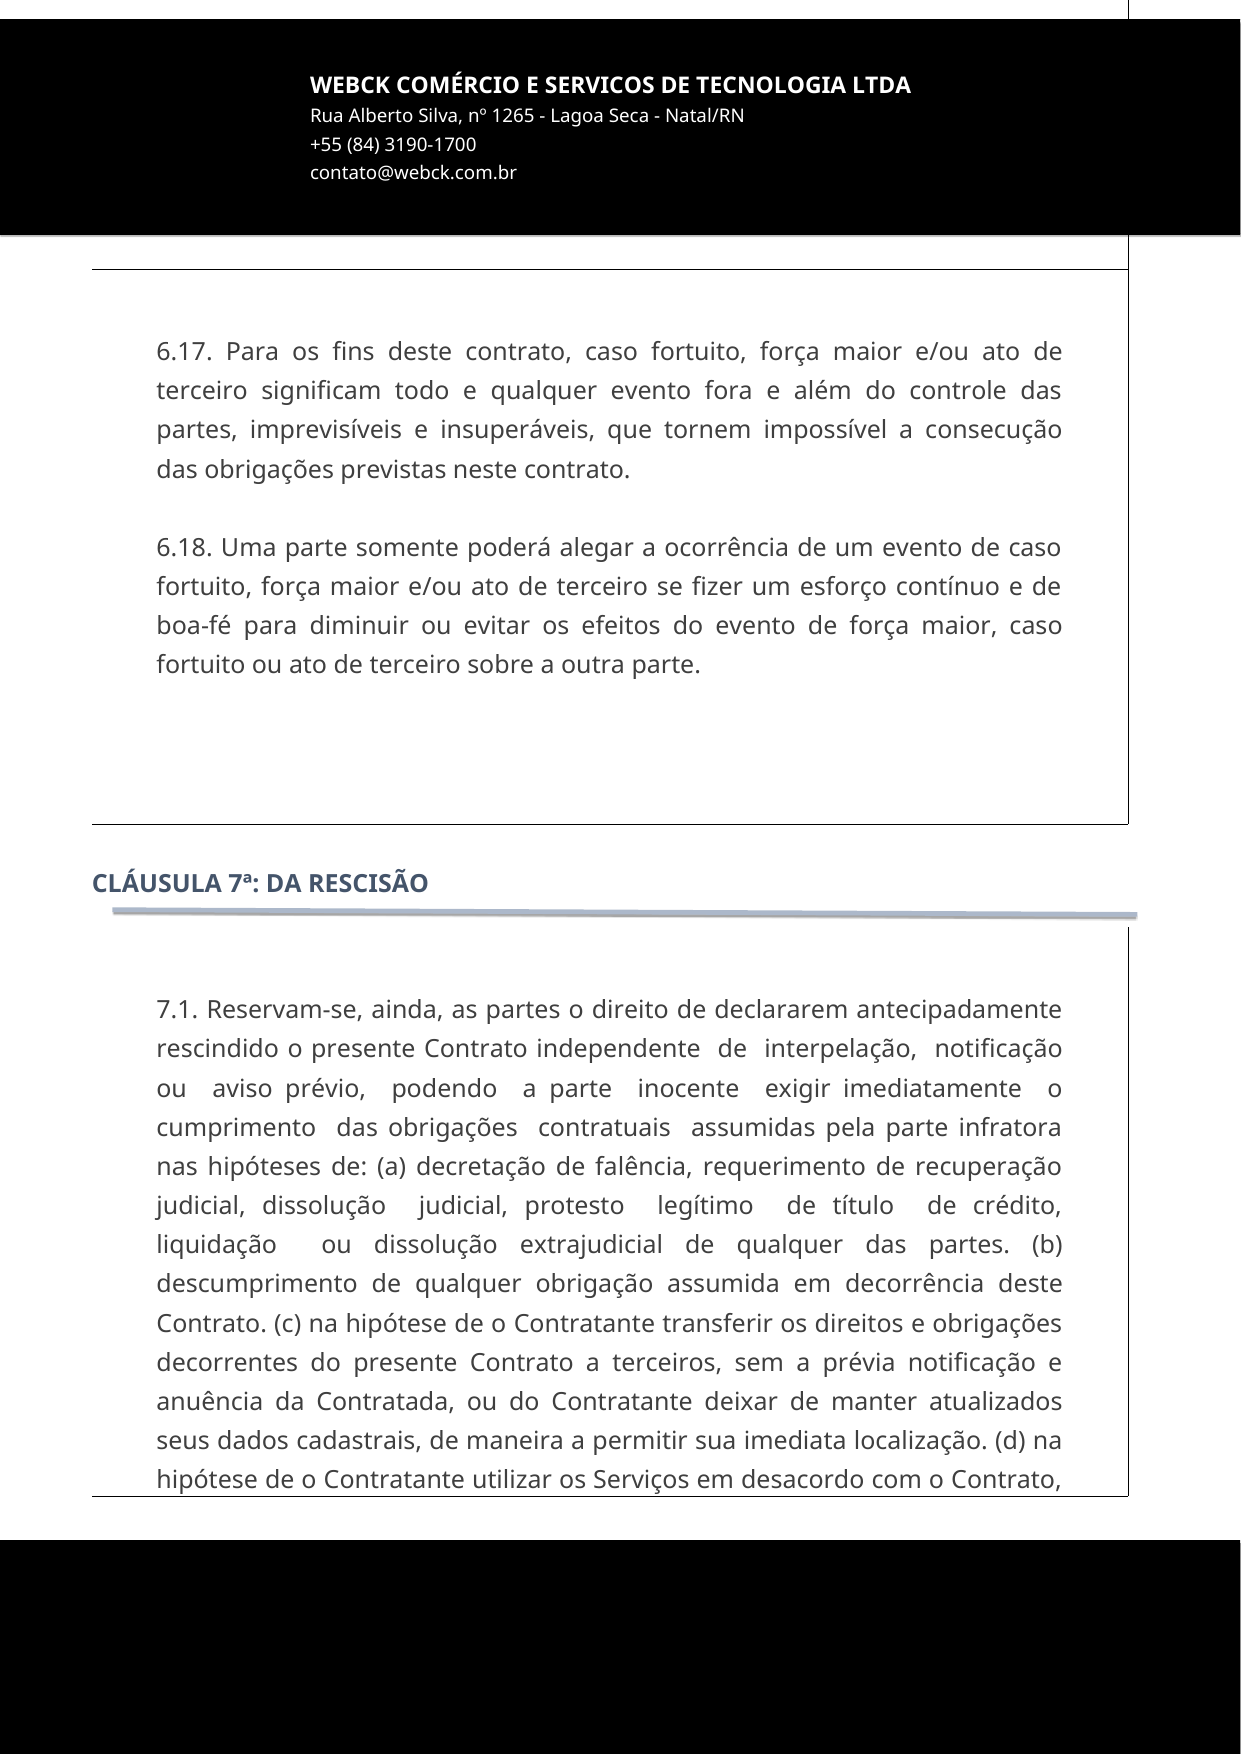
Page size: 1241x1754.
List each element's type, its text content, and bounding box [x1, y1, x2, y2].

text 7.1. Reservam-se, ainda, as partes o direito de declararem antecipadamente rescindido o presente Contrato independente de interpelação, notificação ou aviso prévio, podendo a parte inocente exigir imediatamente o cumprimento das obrigações contratuais assumidas pela parte infratora nas hipóteses de: (a) decretação de falência, requerimento de recuperação judicial, dissolução judicial, protesto legítimo de título de crédito, liquidação ou dissolução extrajudicial de qualquer das partes. (b) descumprimento de qualquer obrigação assumida em decorrência deste Contrato. (c) na hipótese de o Contratante transferir os direitos e obrigações decorrentes do presente Contrato a terceiros, sem a prévia notificação e anuência da Contratada, ou do Contratante deixar de manter atualizados seus dados cadastrais, de maneira a permitir sua imediata localização. (d) na hipótese de o Contratante utilizar os Serviços em desacordo com o Contrato, ou omitir informações que visem obter vantagens ilícitas. (e) não pagamento dos valores mensais pactuados por um período superior a 60 (sessenta) dias. [92, 927, 1128, 1496]
text CLÁUSULA 7ª: DA RESCISÃO [92, 865, 1128, 899]
text 6.17. Para os fins deste contrato, caso fortuito, força maior e/ou ato de terceiro significam todo e qualquer evento fora e além do controle das partes, imprevisíveis e insuperáveis, que tornem impossível a consecução das obrigações previstas neste contrato. [92, 269, 1128, 465]
text 6.18. Uma parte somente poderá alegar a ocorrência de um evento de caso fortuito, força maior e/ou ato de terceiro se fizer um esforço contínuo e de boa-fé para diminuir ou evitar os efeitos do evento de força maior, caso fortuito ou ato de terceiro sobre a outra parte. [92, 465, 1128, 681]
